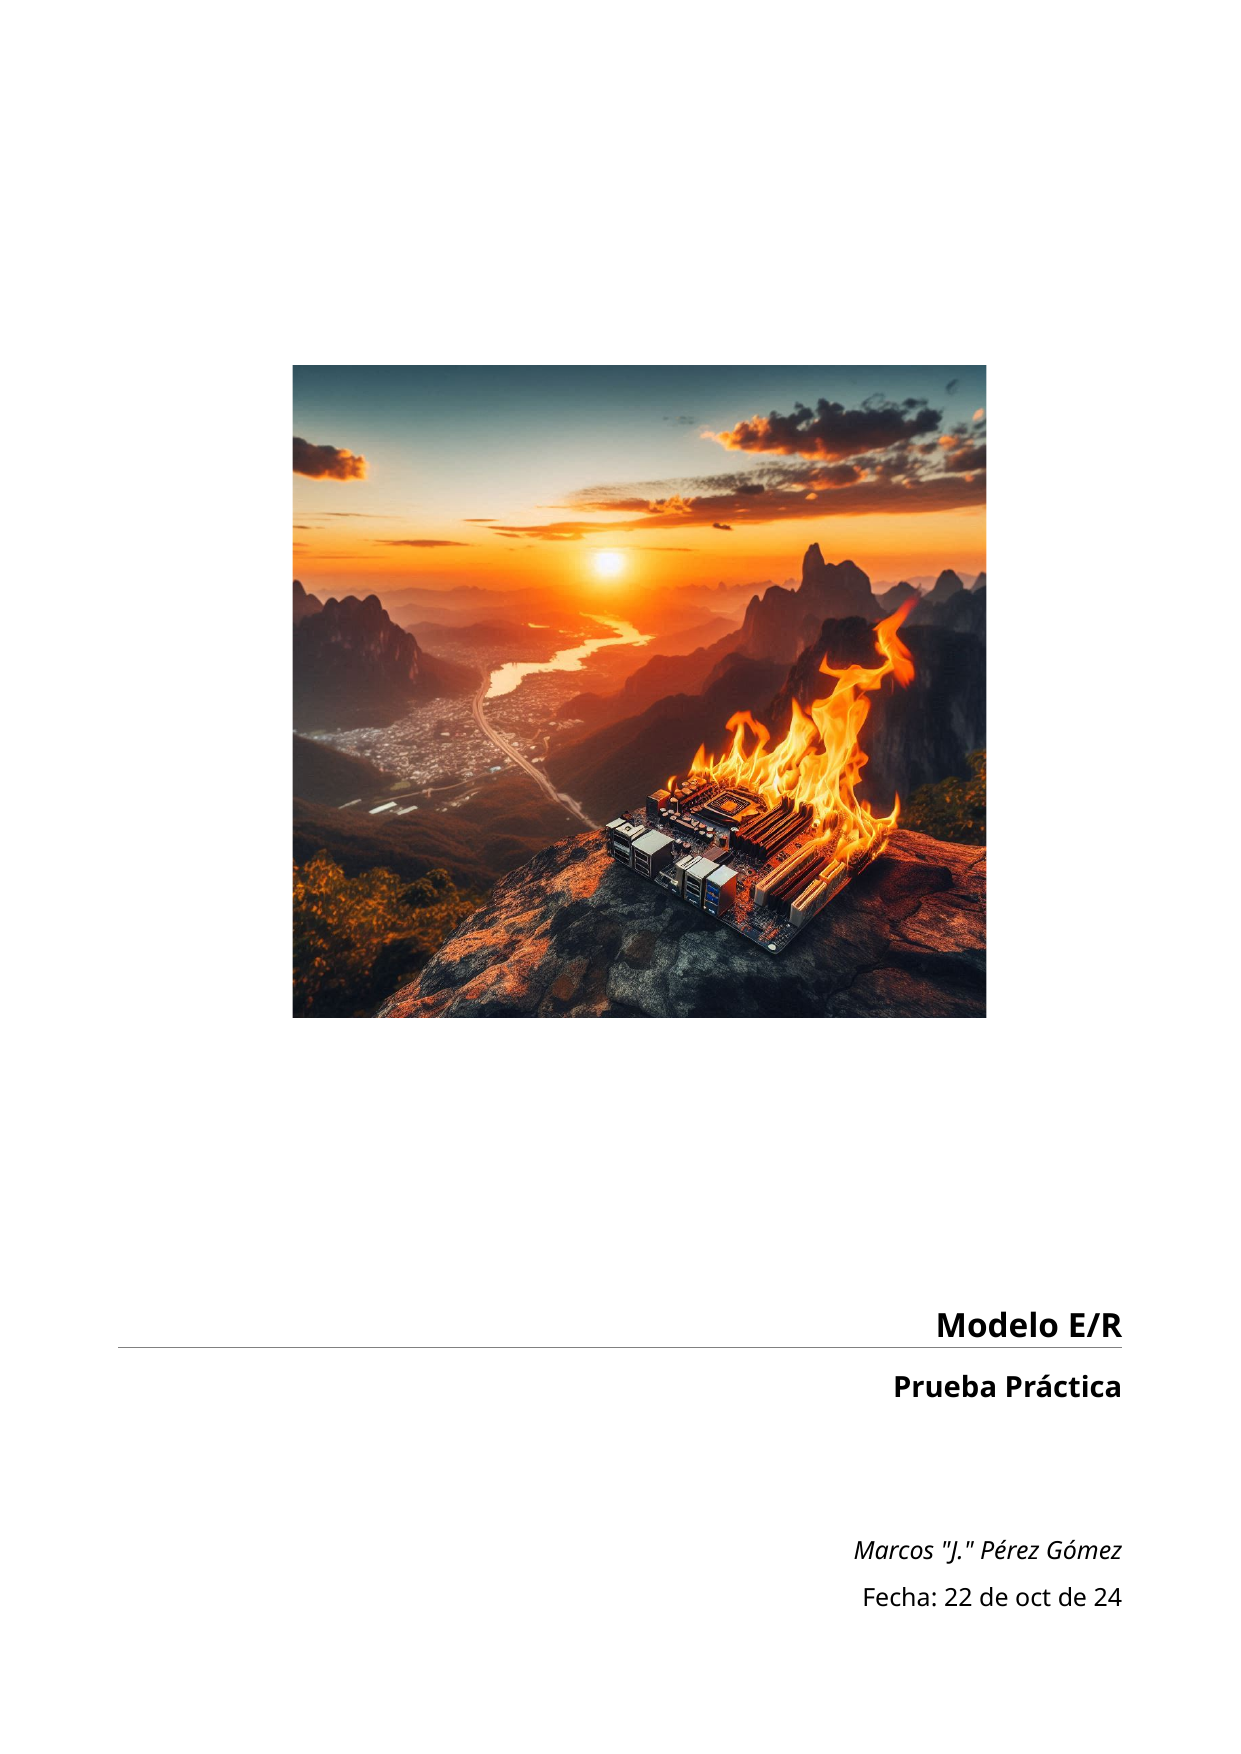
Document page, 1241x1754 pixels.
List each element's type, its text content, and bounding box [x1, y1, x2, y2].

text Marcos "J." Pérez Gómez [118, 1533, 1122, 1567]
title Prueba Práctica [118, 1366, 1122, 1406]
picture [292, 365, 987, 1018]
text Fecha: 22 de oct de 24 [118, 1579, 1122, 1613]
text Modelo E/R [118, 1302, 1122, 1347]
